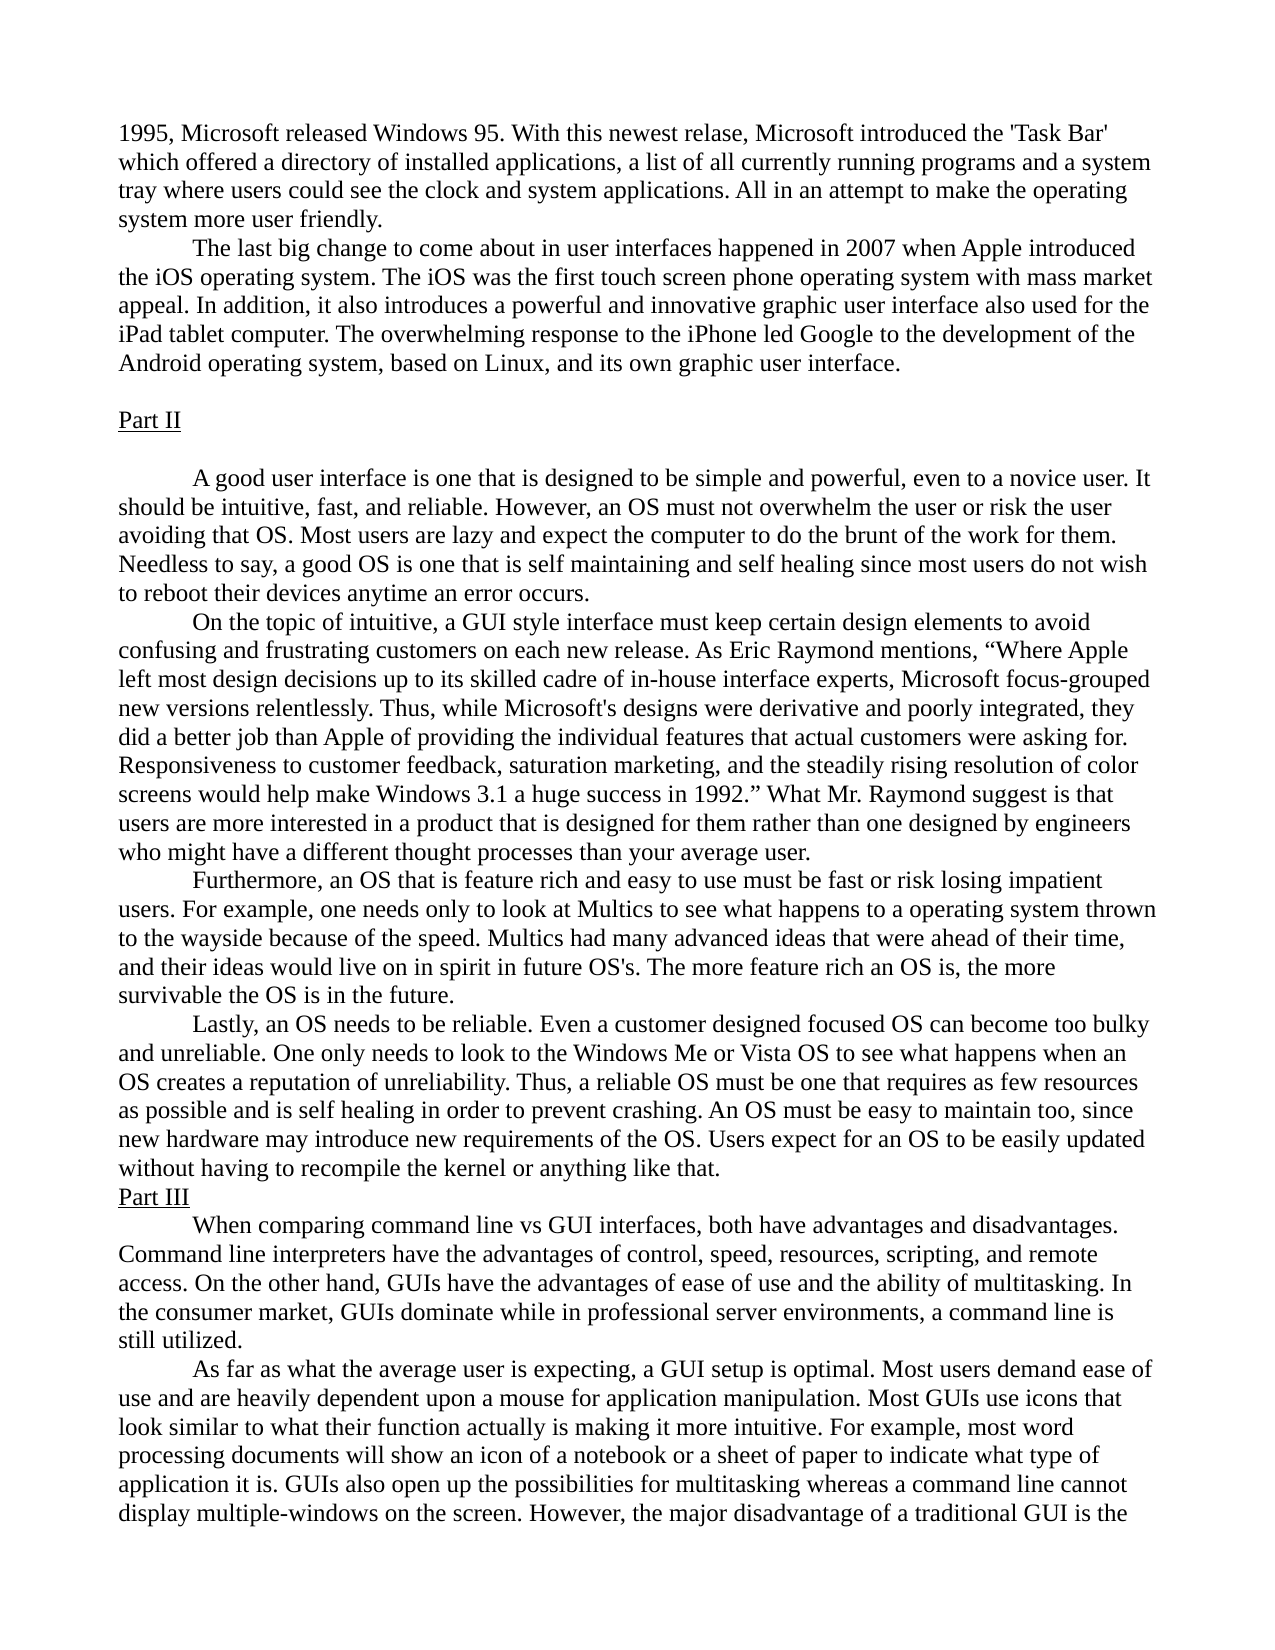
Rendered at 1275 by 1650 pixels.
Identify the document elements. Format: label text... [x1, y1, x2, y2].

text Furthermore, an OS that is feature rich and easy to use must be fast or risk losing impatient users. For example, one needs only to look at Multics to see what happens to a operating system thrown to the wayside because of the speed. Multics had many advanced ideas that were ahead of their time, and their ideas would live on in spirit in future OS's. The more feature rich an OS is, the more survivable the OS is in the future. [118, 866, 1157, 1009]
text The last big change to come about in user interfaces happened in 2007 when Apple introduced the iOS operating system. The iOS was the first touch screen phone operating system with mass market appeal. In addition, it also introduces a powerful and innovative graphic user interface also used for the iPad tablet computer. The overwhelming response to the iPhone led Google to the development of the Android operating system, based on Linux, and its own graphic user interface. [118, 233, 1157, 377]
text Part III [118, 1182, 1157, 1211]
text As far as what the average user is expecting, a GUI setup is optimal. Most users demand ease of use and are heavily dependent upon a mouse for application manipulation. Most GUIs use icons that look similar to what their function actually is making it more intuitive. For example, most word processing documents will show an icon of a notebook or a sheet of paper to indicate what type of application it is. GUIs also open up the possibilities for multitasking whereas a command line cannot display multiple-windows on the screen. However, the major disadvantage of a traditional GUI is the [118, 1354, 1157, 1527]
text On the topic of intuitive, a GUI style interface must keep certain design elements to avoid confusing and frustrating customers on each new release. As Eric Raymond mentions, “Where Apple left most design decisions up to its skilled cadre of in-house interface experts, Microsoft focus-grouped new versions relentlessly. Thus, while Microsoft's designs were derivative and poorly integrated, they did a better job than Apple of providing the individual features that actual customers were asking for. Responsiveness to customer feedback, saturation marketing, and the steadily rising resolution of color screens would help make Windows 3.1 a huge success in 1992.” What Mr. Raymond suggest is that users are more interested in a product that is designed for them rather than one designed by engineers who might have a different thought processes than your average user. [118, 607, 1157, 866]
text When comparing command line vs GUI interfaces, both have advantages and disadvantages. Command line interpreters have the advantages of control, speed, resources, scripting, and remote access. On the other hand, GUIs have the advantages of ease of use and the ability of multitasking. In the consumer market, GUIs dominate while in professional server environments, a command line is still utilized. [118, 1211, 1157, 1354]
text 1995, Microsoft released Windows 95. With this newest relase, Microsoft introduced the 'Task Bar' which offered a directory of installed applications, a list of all currently running programs and a system tray where users could see the clock and system applications. All in an attempt to make the operating system more user friendly. [118, 118, 1157, 233]
text Lastly, an OS needs to be reliable. Even a customer designed focused OS can become too bulky and unreliable. One only needs to look to the Windows Me or Vista OS to see what happens when an OS creates a reputation of unreliability. Thus, a reliable OS must be one that requires as few resources as possible and is self healing in order to prevent crashing. An OS must be easy to maintain too, since new hardware may introduce new requirements of the OS. Users expect for an OS to be easily updated without having to recompile the kernel or anything like that. [118, 1009, 1157, 1182]
text A good user interface is one that is designed to be simple and powerful, even to a novice user. It should be intuitive, fast, and reliable. However, an OS must not overwhelm the user or risk the user avoiding that OS. Most users are lazy and expect the computer to do the brunt of the work for them. Needless to say, a good OS is one that is self maintaining and self healing since most users do not wish to reboot their devices anytime an error occurs. [118, 463, 1157, 607]
text Part II [118, 406, 1157, 434]
